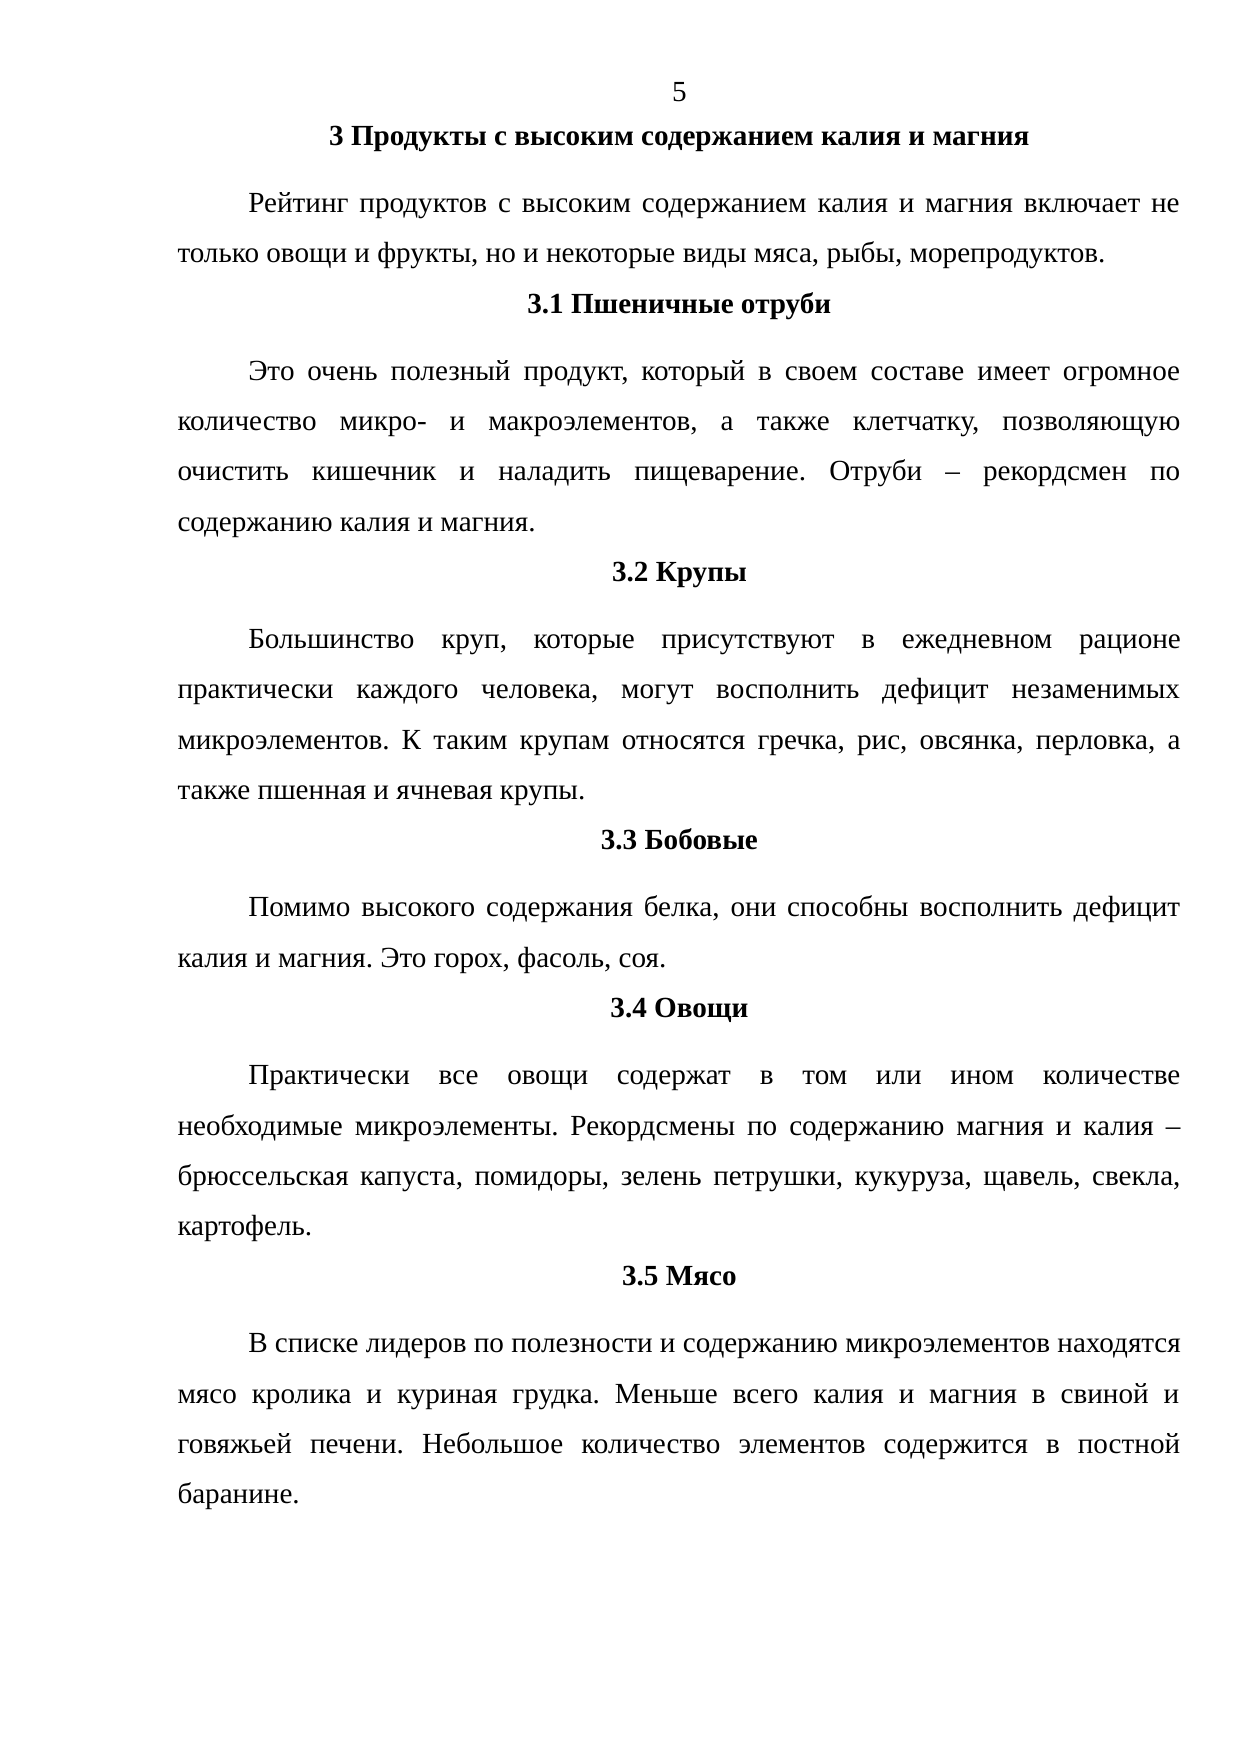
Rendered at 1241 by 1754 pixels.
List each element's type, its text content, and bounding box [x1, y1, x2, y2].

text Это очень полезный продукт, который в своем составе имеет огромное количество микро- и макроэлементов, а также клетчатку, позволяющую очистить кишечник и наладить пищеварение. Отруби – рекордсмен по содержанию калия и магния. [177, 353, 1181, 537]
subtitle 3.1 Пшеничные отруби [177, 286, 1181, 319]
subtitle 3.2 Крупы [177, 554, 1181, 588]
subtitle 3 Продукты с высоким содержанием калия и магния [177, 118, 1181, 152]
text Рейтинг продуктов с высоким содержанием калия и магния включает не только овощи и фрукты, но и некоторые виды мяса, рыбы, морепродуктов. [177, 185, 1181, 269]
text Помимо высокого содержания белка, они способны восполнить дефицит калия и магния. Это горох, фасоль, соя. [177, 889, 1181, 973]
subtitle 3.3 Бобовые [177, 822, 1181, 856]
text Большинство круп, которые присутствуют в ежедневном рационе практически каждого человека, могут восполнить дефицит незаменимых микроэлементов. К таким крупам относятся гречка, рис, овсянка, перловка, а также пшенная и ячневая крупы. [177, 621, 1181, 806]
text Практически все овощи содержат в том или ином количестве необходимые микроэлементы. Рекордсмены по содержанию магния и калия – брюссельская капуста, помидоры, зелень петрушки, кукуруза, щавель, свекла, картофель. [177, 1057, 1181, 1242]
subtitle 3.5 Мясо [177, 1258, 1181, 1292]
subtitle 3.4 Овощи [177, 990, 1181, 1024]
text В списке лидеров по полезности и содержанию микроэлементов находятся мясо кролика и куриная грудка. Меньше всего калия и магния в свиной и говяжьей печени. Небольшое количество элементов содержится в постной баранине. [177, 1326, 1181, 1510]
